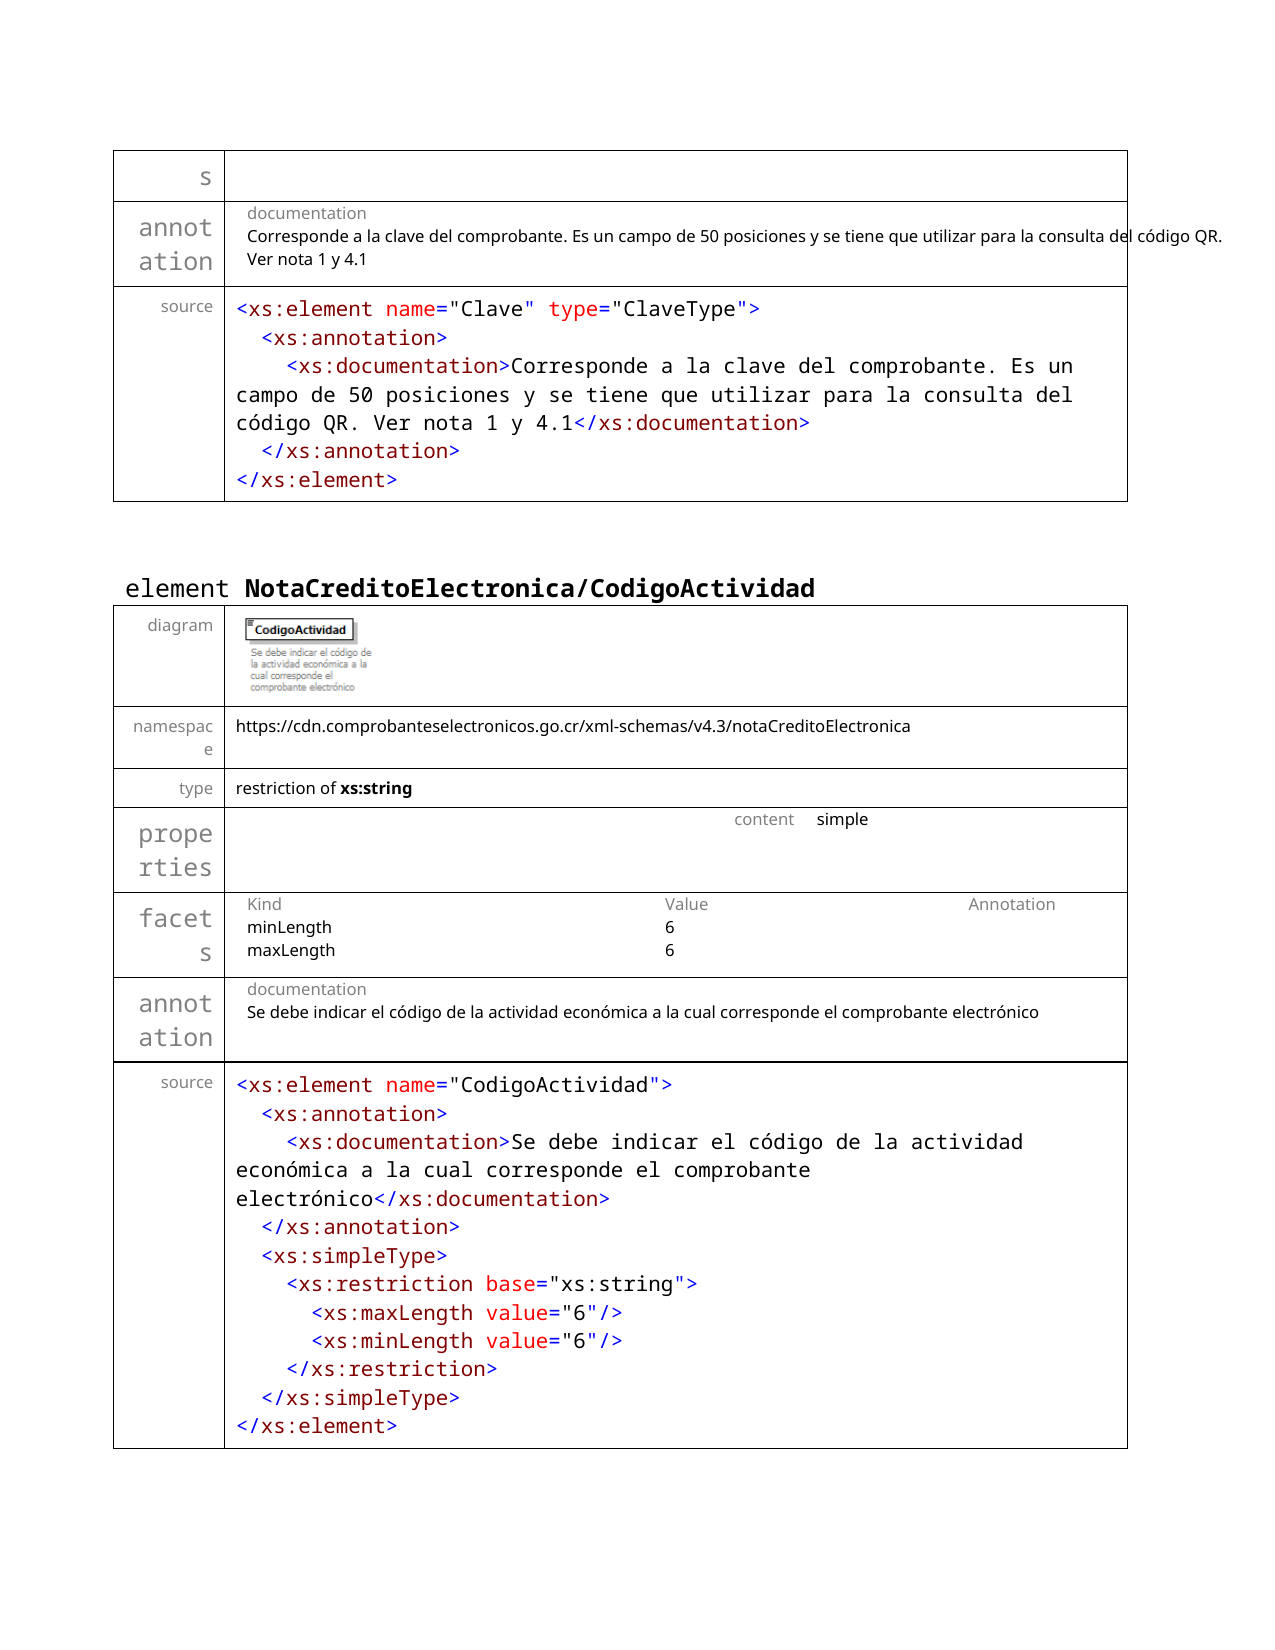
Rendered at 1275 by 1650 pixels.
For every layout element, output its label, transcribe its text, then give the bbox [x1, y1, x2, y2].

table_cell <xs:element name="CodigoActividad"> <xs:annotation> <xs:documentation>Se debe indicar el código de la actividad económica a la cual corresponde el comprobante electrónico</xs:documentation> </xs:annotation> <xs:simpleType> <xs:restriction base="xs:string"> <xs:maxLength value="6"/> <xs:minLength value="6"/> </xs:restriction> </xs:simpleType> </xs:element> [225, 1063, 1127, 1448]
table_header diagram [114, 606, 224, 706]
table_cell [225, 151, 1127, 201]
table_cell https://cdn.comprobanteselectronicos.go.cr/xml-schemas/v4.3/notaCreditoElectronica [225, 707, 1127, 768]
table_cell annotation [114, 202, 224, 286]
table_header Value [654, 893, 957, 916]
table_cell properties [114, 808, 224, 892]
picture [235, 613, 385, 698]
table_header [225, 606, 1127, 706]
table_cell annotation [114, 978, 224, 1061]
table_cell source [114, 287, 224, 501]
table_cell facets [114, 893, 224, 977]
table_header documentation [236, 978, 1127, 1000]
table_header simple [805, 808, 1127, 831]
table_cell [225, 808, 1127, 892]
table_cell 6 [654, 938, 957, 961]
table_header Kind [236, 893, 654, 916]
table_cell [225, 202, 1127, 286]
table_cell maxLength [236, 938, 654, 961]
table_header documentation [236, 202, 1127, 224]
table_cell <xs:element name="Clave" type="ClaveType"> <xs:annotation> <xs:documentation>Corresponde a la clave del comprobante. Es un campo de 50 posiciones y se tiene que utilizar para la consulta del código QR. Ver nota 1 y 4.1</xs:documentation> </xs:annotation> </xs:element> [225, 287, 1127, 501]
table_cell [957, 938, 1127, 961]
table_cell Se debe indicar el código de la actividad económica a la cual corresponde el comprobante electrónico [236, 1000, 1127, 1023]
table_cell [225, 978, 1127, 1061]
table_header Annotation [957, 893, 1127, 916]
table_cell restriction of xs:string [225, 769, 1127, 807]
table_cell namespace [114, 707, 224, 768]
text element NotaCreditoElectronica/CodigoActividad [125, 570, 1150, 604]
table_header content [236, 808, 805, 831]
table_cell [225, 893, 1127, 977]
table_cell source [114, 1063, 224, 1448]
table_cell Corresponde a la clave del comprobante. Es un campo de 50 posiciones y se tiene que utilizar para la consulta del código QR. Ver nota 1 y 4.1 [236, 225, 1127, 270]
table_cell s [114, 151, 224, 201]
table_cell minLength [236, 916, 654, 938]
table_cell 6 [654, 916, 957, 938]
table_cell type [114, 769, 224, 807]
table_cell [957, 916, 1127, 938]
